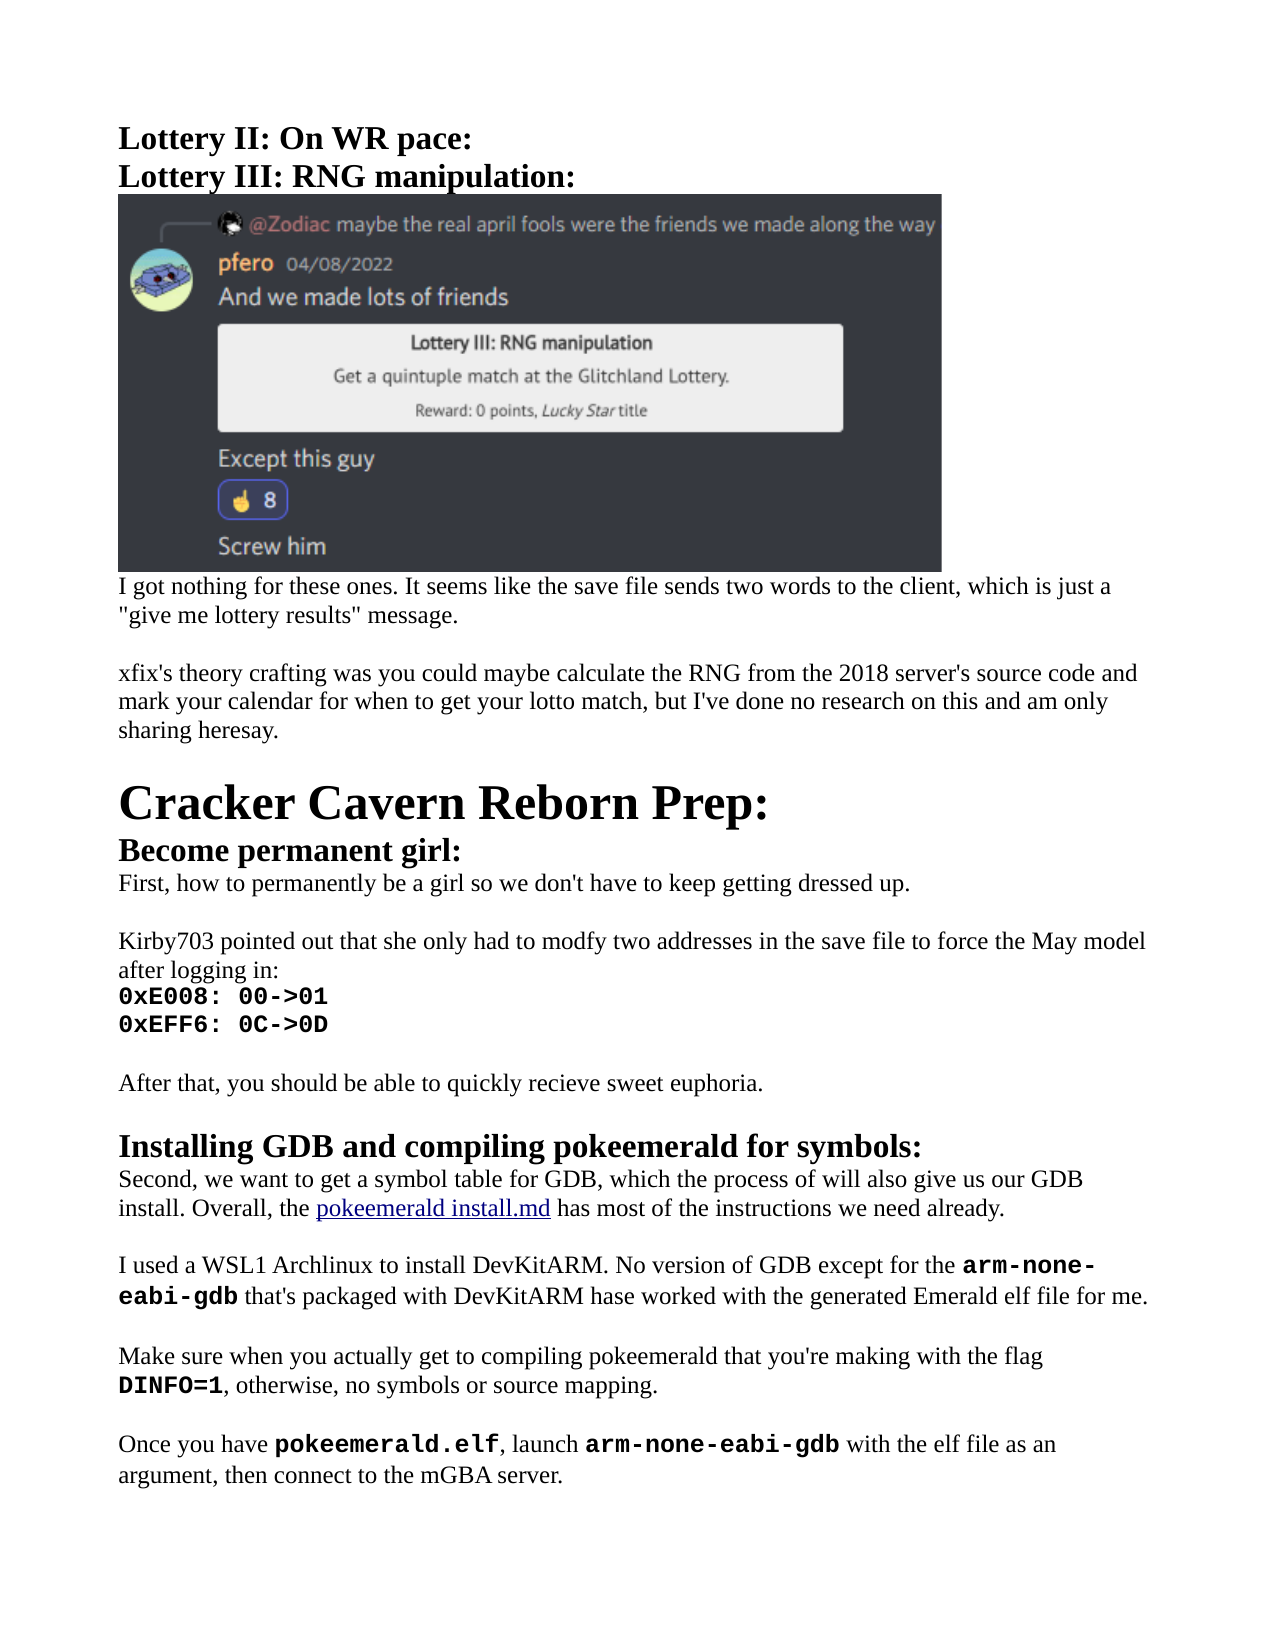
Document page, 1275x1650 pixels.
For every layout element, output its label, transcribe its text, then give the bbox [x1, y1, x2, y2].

text xfix's theory crafting was you could maybe calculate the RNG from the 2018 server's source code and mark your calendar for when to get your lotto match, but I've done no research on this and am only sharing heresay. [118, 658, 1157, 744]
text Lottery II: On WR pace: Lottery III: RNG manipulation: [118, 118, 1157, 195]
text After that, you should be able to quickly recieve sweet euphoria. [118, 1068, 1157, 1097]
text Once you have pokeemerald.elf, launch arm-none-eabi-gdb with the elf file as an argument, then connect to the mGBA server. [118, 1429, 1157, 1489]
text 0xE008: 00->01 [118, 983, 1157, 1012]
text Become permanent girl: [118, 830, 1157, 868]
text Make sure when you actually get to compiling pokeemerald that you're making with the flag DINFO=1, otherwise, no symbols or source mapping. [118, 1341, 1157, 1401]
text Installing GDB and compiling pokeemerald for symbols: [118, 1126, 1157, 1164]
text Cracker Cavern Reborn Prep: [118, 773, 1157, 830]
text First, how to permanently be a girl so we don't have to keep getting dressed up. [118, 868, 1157, 897]
text I used a WSL1 Archlinux to install DevKitARM. No version of GDB except for the arm-none-eabi-gdb that's packaged with DevKitARM hase worked with the generated Emerald elf file for me. [118, 1251, 1157, 1312]
text I got nothing for these ones. It seems like the save file sends two words to the client, which is just a "give me lottery results" message. [118, 571, 1157, 629]
picture [118, 194, 942, 572]
text 0xEFF6: 0C->0D [118, 1012, 1157, 1040]
text Second, we want to get a symbol table for GDB, which the process of will also give us our GDB install. Overall, the pokeemerald install.md has most of the instructions we need already. [118, 1164, 1157, 1222]
text Kirby703 pointed out that she only had to modfy two addresses in the save file to force the May model after logging in: [118, 926, 1157, 983]
